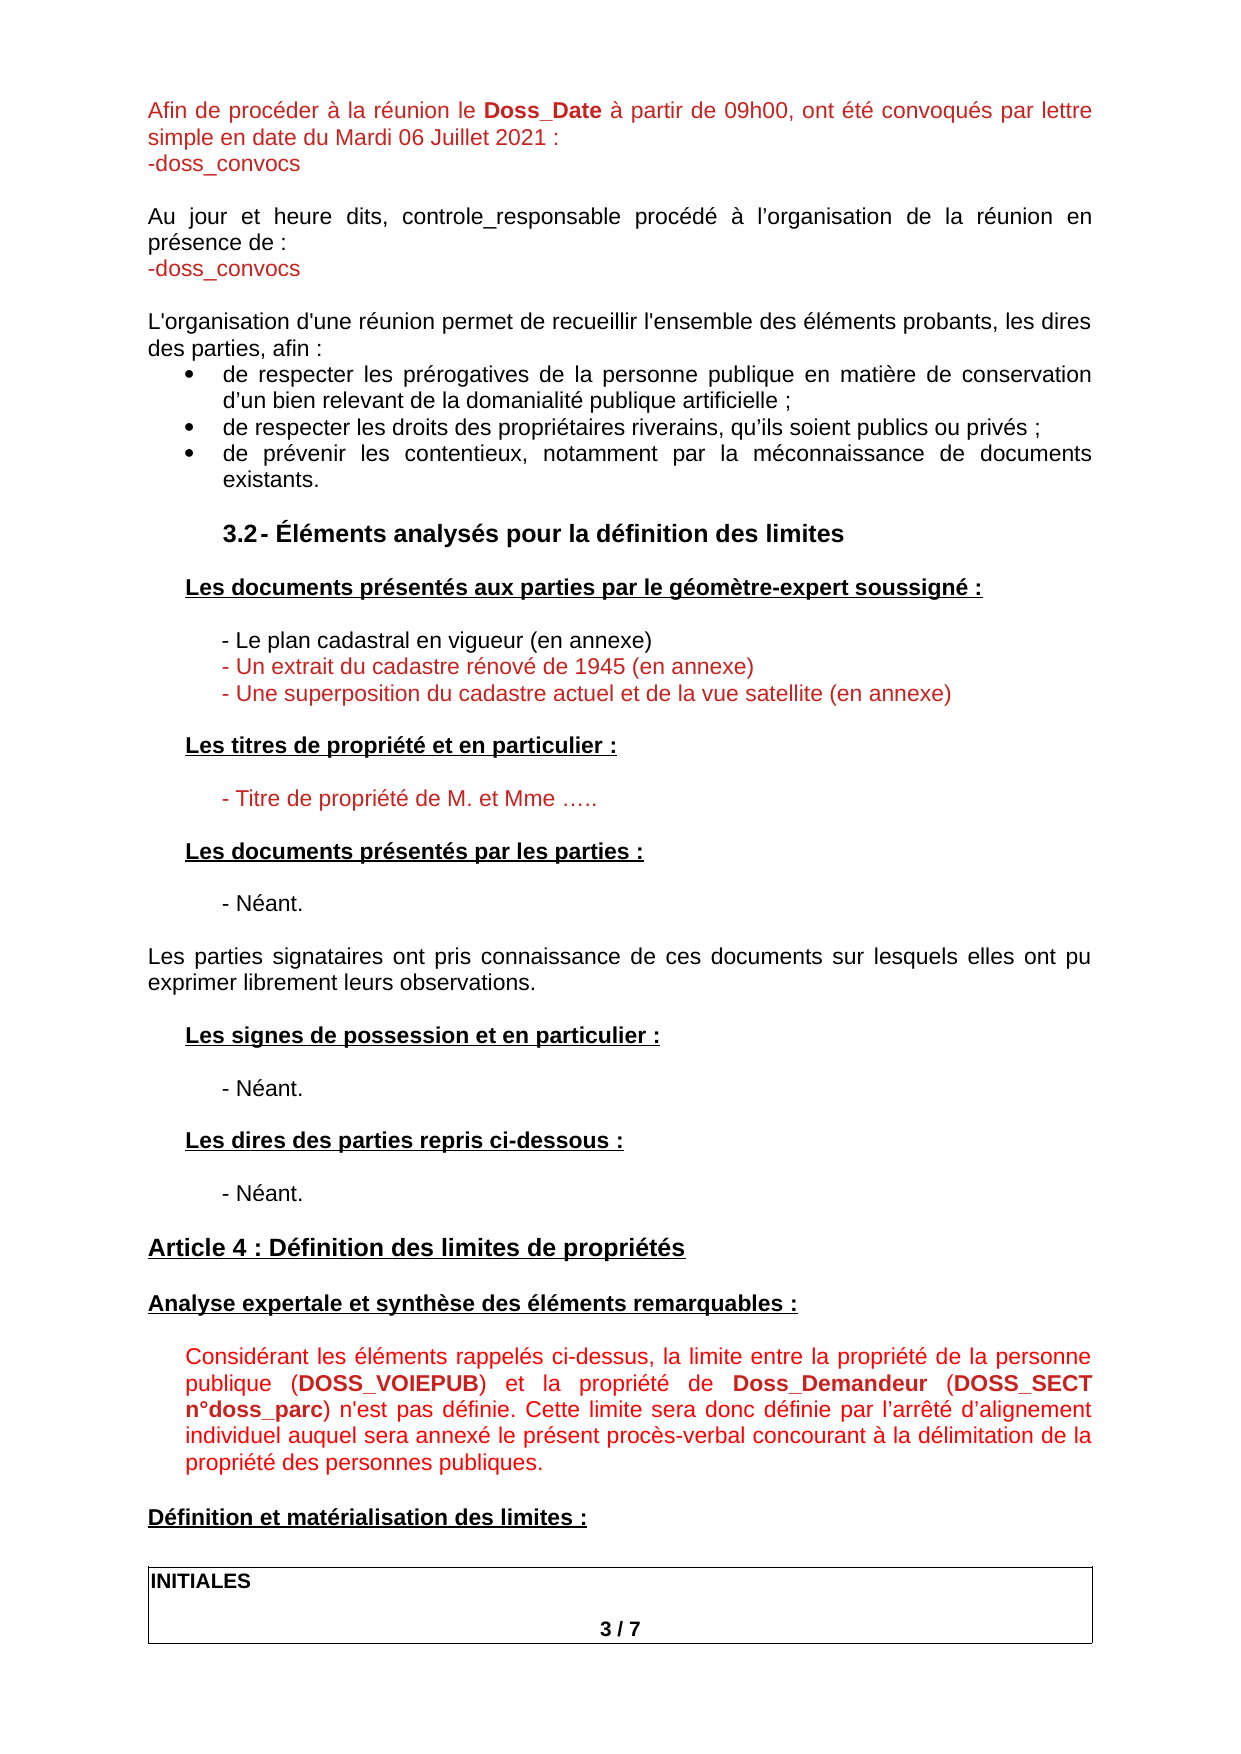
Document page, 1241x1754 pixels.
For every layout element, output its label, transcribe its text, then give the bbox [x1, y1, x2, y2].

text Considérant les éléments rappelés ci-dessus, la limite entre la propriété de la personne publique (DOSS_VOIEPUB) et la propriété de Doss_Demandeur (DOSS_SECT n°doss_parc) n'est pas définie. Cette limite sera donc définie par l’arrêté d’alignement individuel auquel sera annexé le présent procès-verbal concourant à la délimitation de la propriété des personnes publiques. [185, 1343, 1092, 1475]
list - Éléments analysés pour la définition des limites [223, 519, 1092, 548]
text Définition et matérialisation des limites : [148, 1504, 1092, 1530]
list de prévenir les contentieux, notamment par la méconnaissance de documents existants. [185, 440, 1092, 493]
text - Titre de propriété de M. et Mme ….. [148, 785, 1092, 811]
text - Une superposition du cadastre actuel et de la vue satellite (en annexe) [185, 679, 1092, 706]
text - Néant. [148, 1075, 1092, 1101]
text Les dires des parties repris ci-dessous : [148, 1127, 1092, 1154]
text - Néant. [148, 1180, 1092, 1207]
text Analyse expertale et synthèse des éléments remarquables : [148, 1290, 1092, 1317]
text -doss_convocs [148, 255, 1092, 282]
text - Un extrait du cadastre rénové de 1945 (en annexe) [185, 653, 1092, 679]
text - Néant. [148, 890, 1092, 917]
text Les documents présentés aux parties par le géomètre-expert soussigné : [185, 574, 1092, 600]
text Article 4 : Définition des limites de propriétés [148, 1233, 1092, 1262]
text Au jour et heure dits, controle_responsable procédé à l’organisation de la réunion en présence de : [148, 203, 1092, 255]
text -doss_convocs [148, 150, 1092, 176]
text - Le plan cadastral en vigueur (en annexe) [185, 627, 1092, 653]
text L'organisation d'une réunion permet de recueillir l'ensemble des éléments probants, les dires des parties, afin : [148, 308, 1092, 361]
text Afin de procéder à la réunion le Doss_Date à partir de 09h00, ont été convoqués par lettre simple en date du Mardi 06 Juillet 2021 : [148, 97, 1092, 150]
text Les titres de propriété et en particulier : [148, 732, 1092, 758]
text Les signes de possession et en particulier : [148, 1022, 1092, 1048]
text Les parties signataires ont pris connaissance de ces documents sur lesquels elles ont pu exprimer librement leurs observations. [148, 943, 1092, 996]
list de respecter les prérogatives de la personne publique en matière de conservation d’un bien relevant de la domanialité publique artificielle ; [185, 361, 1092, 413]
text Les documents présentés par les parties : [185, 838, 1092, 864]
list de respecter les droits des propriétaires riverains, qu’ils soient publics ou privés ; [185, 413, 1092, 440]
